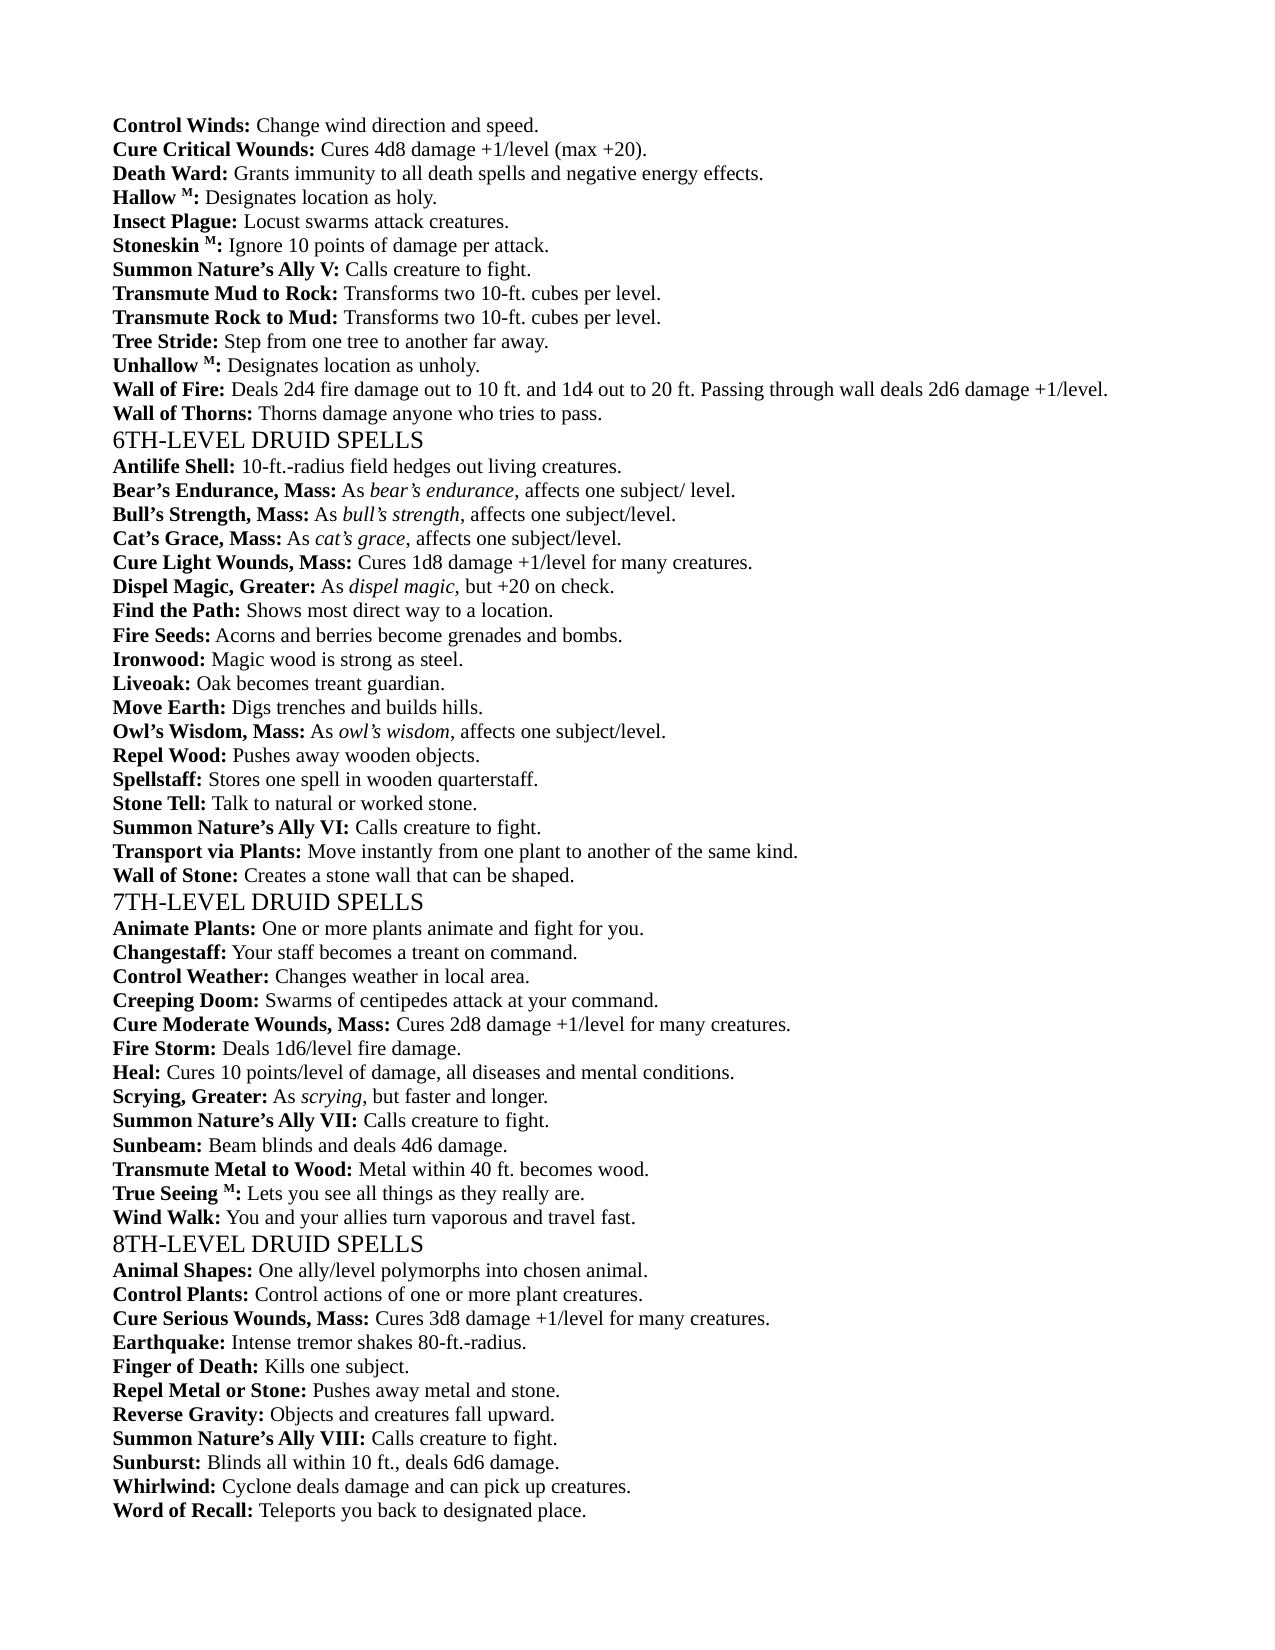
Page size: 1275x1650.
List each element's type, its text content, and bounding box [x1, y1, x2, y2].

text Transport via Plants: Move instantly from one plant to another of the same kind. [112, 839, 1162, 863]
text Liveoak: Oak becomes treant guardian. [112, 671, 1162, 695]
text Fire Storm: Deals 1d6/level fire damage. [112, 1036, 1162, 1060]
text Wind Walk: You and your allies turn vaporous and travel fast. [112, 1205, 1162, 1229]
text 7TH-LEVEL DRUID SPELLS [112, 887, 1162, 916]
text Stoneskin M: Ignore 10 points of damage per attack. [112, 233, 1162, 257]
text Whirlwind: Cyclone deals damage and can pick up creatures. [112, 1474, 1162, 1498]
text Control Weather: Changes weather in local area. [112, 964, 1162, 988]
text Control Plants: Control actions of one or more plant creatures. [112, 1282, 1162, 1306]
text Scrying, Greater: As scrying, but faster and longer. [112, 1084, 1162, 1108]
text Cure Serious Wounds, Mass: Cures 3d8 damage +1/level for many creatures. [112, 1306, 1162, 1330]
text Summon Nature’s Ally V: Calls creature to fight. [112, 257, 1162, 281]
text Death Ward: Grants immunity to all death spells and negative energy effects. [112, 161, 1162, 185]
text Cat’s Grace, Mass: As cat’s grace, affects one subject/level. [112, 526, 1162, 550]
text Creeping Doom: Swarms of centipedes attack at your command. [112, 988, 1162, 1012]
text Move Earth: Digs trenches and builds hills. [112, 695, 1162, 719]
text Ironwood: Magic wood is strong as steel. [112, 647, 1162, 671]
text Sunburst: Blinds all within 10 ft., deals 6d6 damage. [112, 1450, 1162, 1474]
text Heal: Cures 10 points/level of damage, all diseases and mental conditions. [112, 1060, 1162, 1084]
text Cure Moderate Wounds, Mass: Cures 2d8 damage +1/level for many creatures. [112, 1012, 1162, 1036]
text 8TH-LEVEL DRUID SPELLS [112, 1229, 1162, 1257]
text Animate Plants: One or more plants animate and fight for you. [112, 916, 1162, 940]
text Animal Shapes: One ally/level polymorphs into chosen animal. [112, 1257, 1162, 1282]
text Wall of Fire: Deals 2d4 fire damage out to 10 ft. and 1d4 out to 20 ft. Passing through wall deals 2d6 damage +1/level. [112, 377, 1162, 401]
text 6TH-LEVEL DRUID SPELLS [112, 425, 1162, 454]
text Insect Plague: Locust swarms attack creatures. [112, 209, 1162, 233]
text Repel Wood: Pushes away wooden objects. [112, 743, 1162, 767]
text Sunbeam: Beam blinds and deals 4d6 damage. [112, 1132, 1162, 1157]
text Repel Metal or Stone: Pushes away metal and stone. [112, 1378, 1162, 1402]
text Summon Nature’s Ally VI: Calls creature to fight. [112, 815, 1162, 839]
text Bear’s Endurance, Mass: As bear’s endurance, affects one subject/ level. [112, 478, 1162, 502]
text Hallow M: Designates location as holy. [112, 185, 1162, 209]
text Dispel Magic, Greater: As dispel magic, but +20 on check. [112, 574, 1162, 598]
text Changestaff: Your staff becomes a treant on command. [112, 940, 1162, 964]
text Tree Stride: Step from one tree to another far away. [112, 329, 1162, 353]
text Summon Nature’s Ally VII: Calls creature to fight. [112, 1108, 1162, 1132]
text Reverse Gravity: Objects and creatures fall upward. [112, 1402, 1162, 1426]
text Spellstaff: Stores one spell in wooden quarterstaff. [112, 767, 1162, 791]
text True Seeing M: Lets you see all things as they really are. [112, 1181, 1162, 1205]
text Fire Seeds: Acorns and berries become grenades and bombs. [112, 622, 1162, 647]
text Stone Tell: Talk to natural or worked stone. [112, 791, 1162, 815]
text Owl’s Wisdom, Mass: As owl’s wisdom, affects one subject/level. [112, 719, 1162, 743]
text Transmute Mud to Rock: Transforms two 10-ft. cubes per level. [112, 281, 1162, 305]
text Wall of Stone: Creates a stone wall that can be shaped. [112, 863, 1162, 887]
text Cure Critical Wounds: Cures 4d8 damage +1/level (max +20). [112, 137, 1162, 161]
text Summon Nature’s Ally VIII: Calls creature to fight. [112, 1426, 1162, 1450]
text Finger of Death: Kills one subject. [112, 1354, 1162, 1378]
text Transmute Rock to Mud: Transforms two 10-ft. cubes per level. [112, 305, 1162, 329]
text Find the Path: Shows most direct way to a location. [112, 598, 1162, 622]
text Word of Recall: Teleports you back to designated place. [112, 1498, 1162, 1522]
text Antilife Shell: 10-ft.-radius field hedges out living creatures. [112, 454, 1162, 478]
text Bull’s Strength, Mass: As bull’s strength, affects one subject/level. [112, 502, 1162, 526]
text Earthquake: Intense tremor shakes 80-ft.-radius. [112, 1330, 1162, 1354]
text Cure Light Wounds, Mass: Cures 1d8 damage +1/level for many creatures. [112, 550, 1162, 574]
text Unhallow M: Designates location as unholy. [112, 353, 1162, 377]
text Control Winds: Change wind direction and speed. [112, 112, 1162, 137]
text Wall of Thorns: Thorns damage anyone who tries to pass. [112, 401, 1162, 425]
text Transmute Metal to Wood: Metal within 40 ft. becomes wood. [112, 1157, 1162, 1181]
